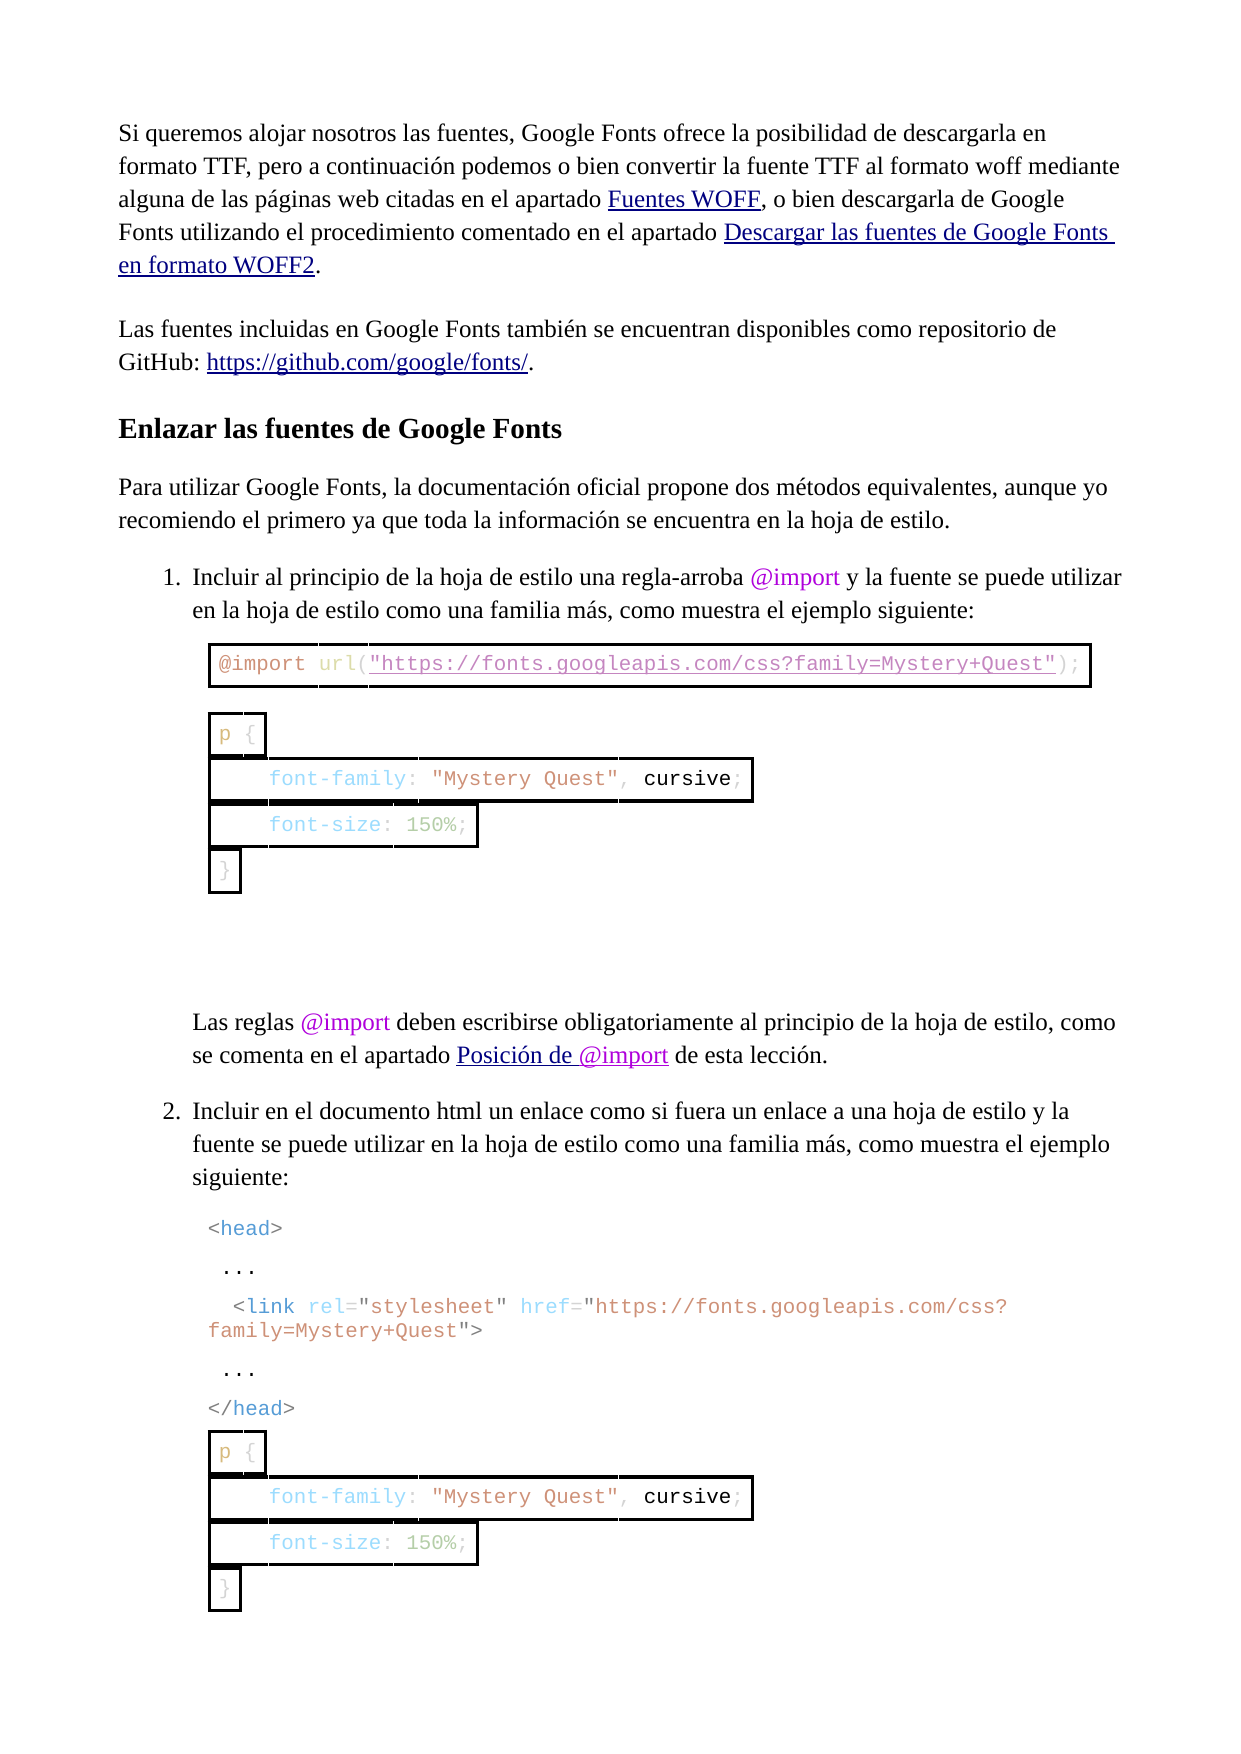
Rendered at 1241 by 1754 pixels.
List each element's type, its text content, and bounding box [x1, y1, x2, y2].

text Si queremos alojar nosotros las fuentes, Google Fonts ofrece la posibilidad de descargarla en formato TTF, pero a continuación podemos o bien convertir la fuente TTF al formato woff mediante alguna de las páginas web citadas en el apartado Fuentes WOFF, o bien descargarla de Google Fonts utilizando el procedimiento comentado en el apartado Descargar las fuentes de Google Fonts en formato WOFF2. [118, 118, 1122, 279]
list } [211, 1570, 239, 1609]
list [267, 1430, 1106, 1475]
list [479, 1521, 1106, 1566]
list [178, 1430, 208, 1475]
list Incluir al principio de la hoja de estilo una regla-arroba @import y la fuente se puede utilizar en la hoja de estilo como una familia más, como muestra el ejemplo siguiente: [162, 562, 1122, 624]
list [754, 1475, 1106, 1521]
list [242, 1566, 1106, 1612]
list [479, 803, 1106, 848]
list <head> [178, 1218, 1106, 1241]
list Las reglas @import deben escribirse obligatoriamente al principio de la hoja de estilo, como se comenta en el apartado Posición de @import de esta lección. [162, 1007, 1122, 1068]
list </head> [178, 1398, 1106, 1422]
list font-size: 150%; [211, 1522, 476, 1565]
list <link rel="stylesheet" href="https://fonts.googleapis.com/css?family=Mystery+Quest"> [178, 1296, 1106, 1343]
list [242, 848, 1106, 894]
list [178, 757, 208, 803]
list font-size: 150%; [211, 804, 476, 847]
list [178, 803, 208, 848]
list [754, 757, 1106, 803]
list Incluir en el documento html un enlace como si fuera un enlace a una hoja de estilo y la fuente se puede utilizar en la hoja de estilo como una familia más, como muestra el ejemplo siguiente: [162, 1096, 1122, 1191]
text Las fuentes incluidas en Google Fonts también se encuentran disponibles como repositorio de GitHub: https://github.com/google/fonts/. [118, 314, 1122, 376]
list p { [211, 1431, 264, 1474]
list font-family: "Mystery Quest", cursive; [211, 758, 751, 802]
list [267, 712, 1106, 757]
list ... [178, 1257, 1106, 1281]
list font-family: "Mystery Quest", cursive; [211, 1476, 751, 1520]
list p { [211, 713, 264, 756]
list [178, 712, 208, 757]
list [178, 1566, 208, 1612]
text Para utilizar Google Fonts, la documentación oficial propone dos métodos equivalentes, aunque yo recomiendo el primero ya que toda la información se encuentra en la hoja de estilo. [118, 472, 1122, 534]
list ... [178, 1359, 1106, 1383]
list } [211, 851, 239, 891]
list @import url("https://fonts.googleapis.com/css?family=Mystery+Quest"); [178, 642, 1091, 688]
list [178, 848, 208, 894]
list [178, 1521, 208, 1566]
subtitle Enlazar las fuentes de Google Fonts [118, 411, 1122, 444]
list [178, 1475, 208, 1521]
